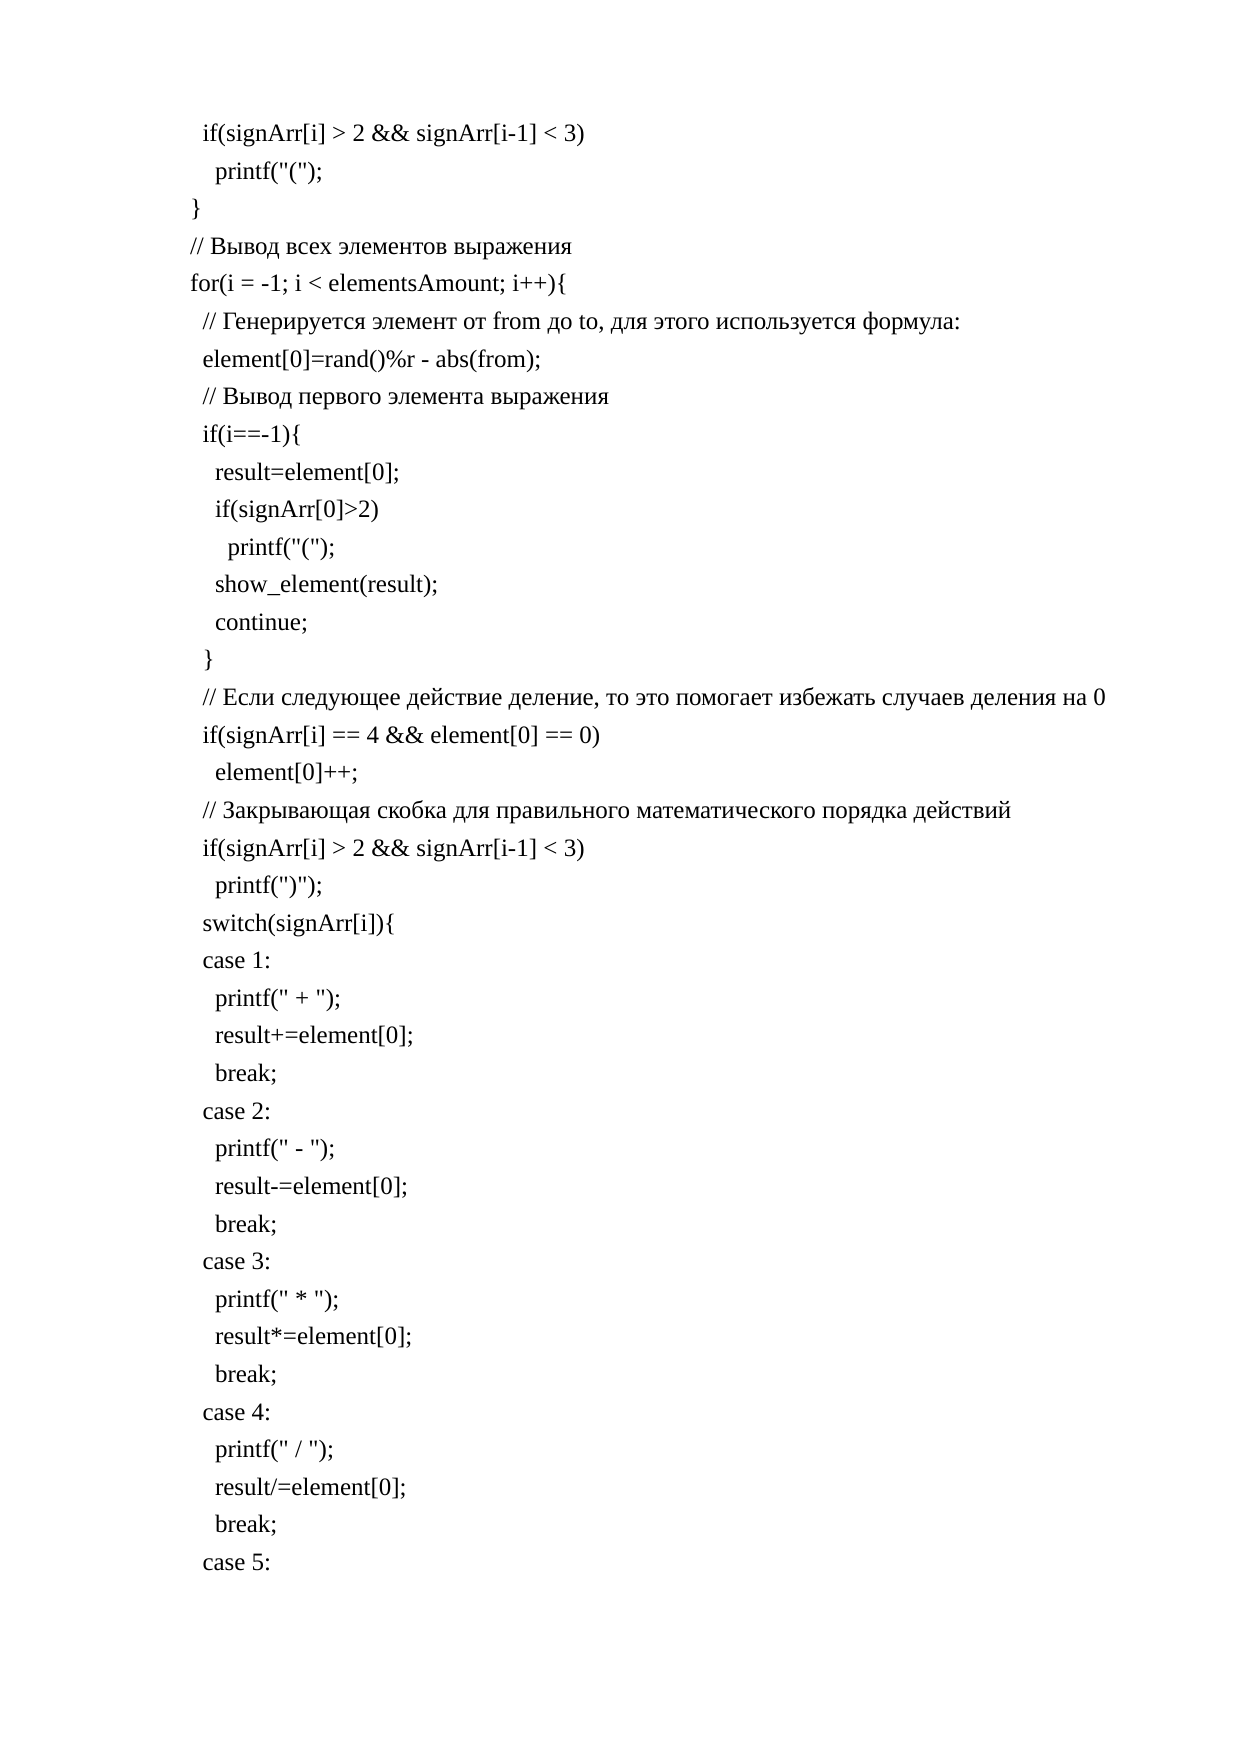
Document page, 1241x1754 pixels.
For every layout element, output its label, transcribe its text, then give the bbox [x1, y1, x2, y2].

text element[0]=rand()%r - abs(from); [177, 344, 1181, 372]
text printf("("); [177, 156, 1181, 184]
text case 1: [177, 945, 1181, 974]
text result*=element[0]; [177, 1321, 1181, 1350]
text // Генерируется элемент от from до to, для этого используется формула: [177, 306, 1181, 335]
text for(i = -1; i < elementsAmount; i++){ [177, 268, 1181, 297]
text case 5: [177, 1547, 1181, 1576]
text break; [177, 1509, 1181, 1538]
text break; [177, 1058, 1181, 1087]
text printf(")"); [177, 870, 1181, 899]
text result+=element[0]; [177, 1021, 1181, 1049]
text continue; [177, 607, 1181, 636]
text printf(" * "); [177, 1284, 1181, 1313]
text show_element(result); [177, 569, 1181, 598]
text if(signArr[0]>2) [177, 494, 1181, 523]
text if(signArr[i] == 4 && element[0] == 0) [177, 720, 1181, 748]
text // Закрывающая скобка для правильного математического порядка действий [177, 795, 1181, 824]
text } [177, 193, 1181, 222]
text printf("("); [177, 532, 1181, 561]
text } [177, 644, 1181, 673]
text // Вывод всех элементов выражения [177, 231, 1181, 260]
text case 3: [177, 1246, 1181, 1275]
text break; [177, 1359, 1181, 1388]
text // Вывод первого элемента выражения [177, 381, 1181, 410]
text case 4: [177, 1397, 1181, 1425]
text switch(signArr[i]){ [177, 908, 1181, 937]
text element[0]++; [177, 757, 1181, 786]
text printf(" / "); [177, 1434, 1181, 1463]
text if(i==-1){ [177, 419, 1181, 448]
text if(signArr[i] > 2 && signArr[i-1] < 3) [177, 118, 1181, 147]
text if(signArr[i] > 2 && signArr[i-1] < 3) [177, 833, 1181, 861]
text case 2: [177, 1096, 1181, 1124]
text result=element[0]; [177, 457, 1181, 485]
text result-=element[0]; [177, 1171, 1181, 1200]
text printf(" + "); [177, 983, 1181, 1012]
text break; [177, 1209, 1181, 1237]
text // Если следующее действие деление, то это помогает избежать случаев деления на 0 [177, 682, 1181, 711]
text printf(" - "); [177, 1133, 1181, 1162]
text result/=element[0]; [177, 1472, 1181, 1501]
